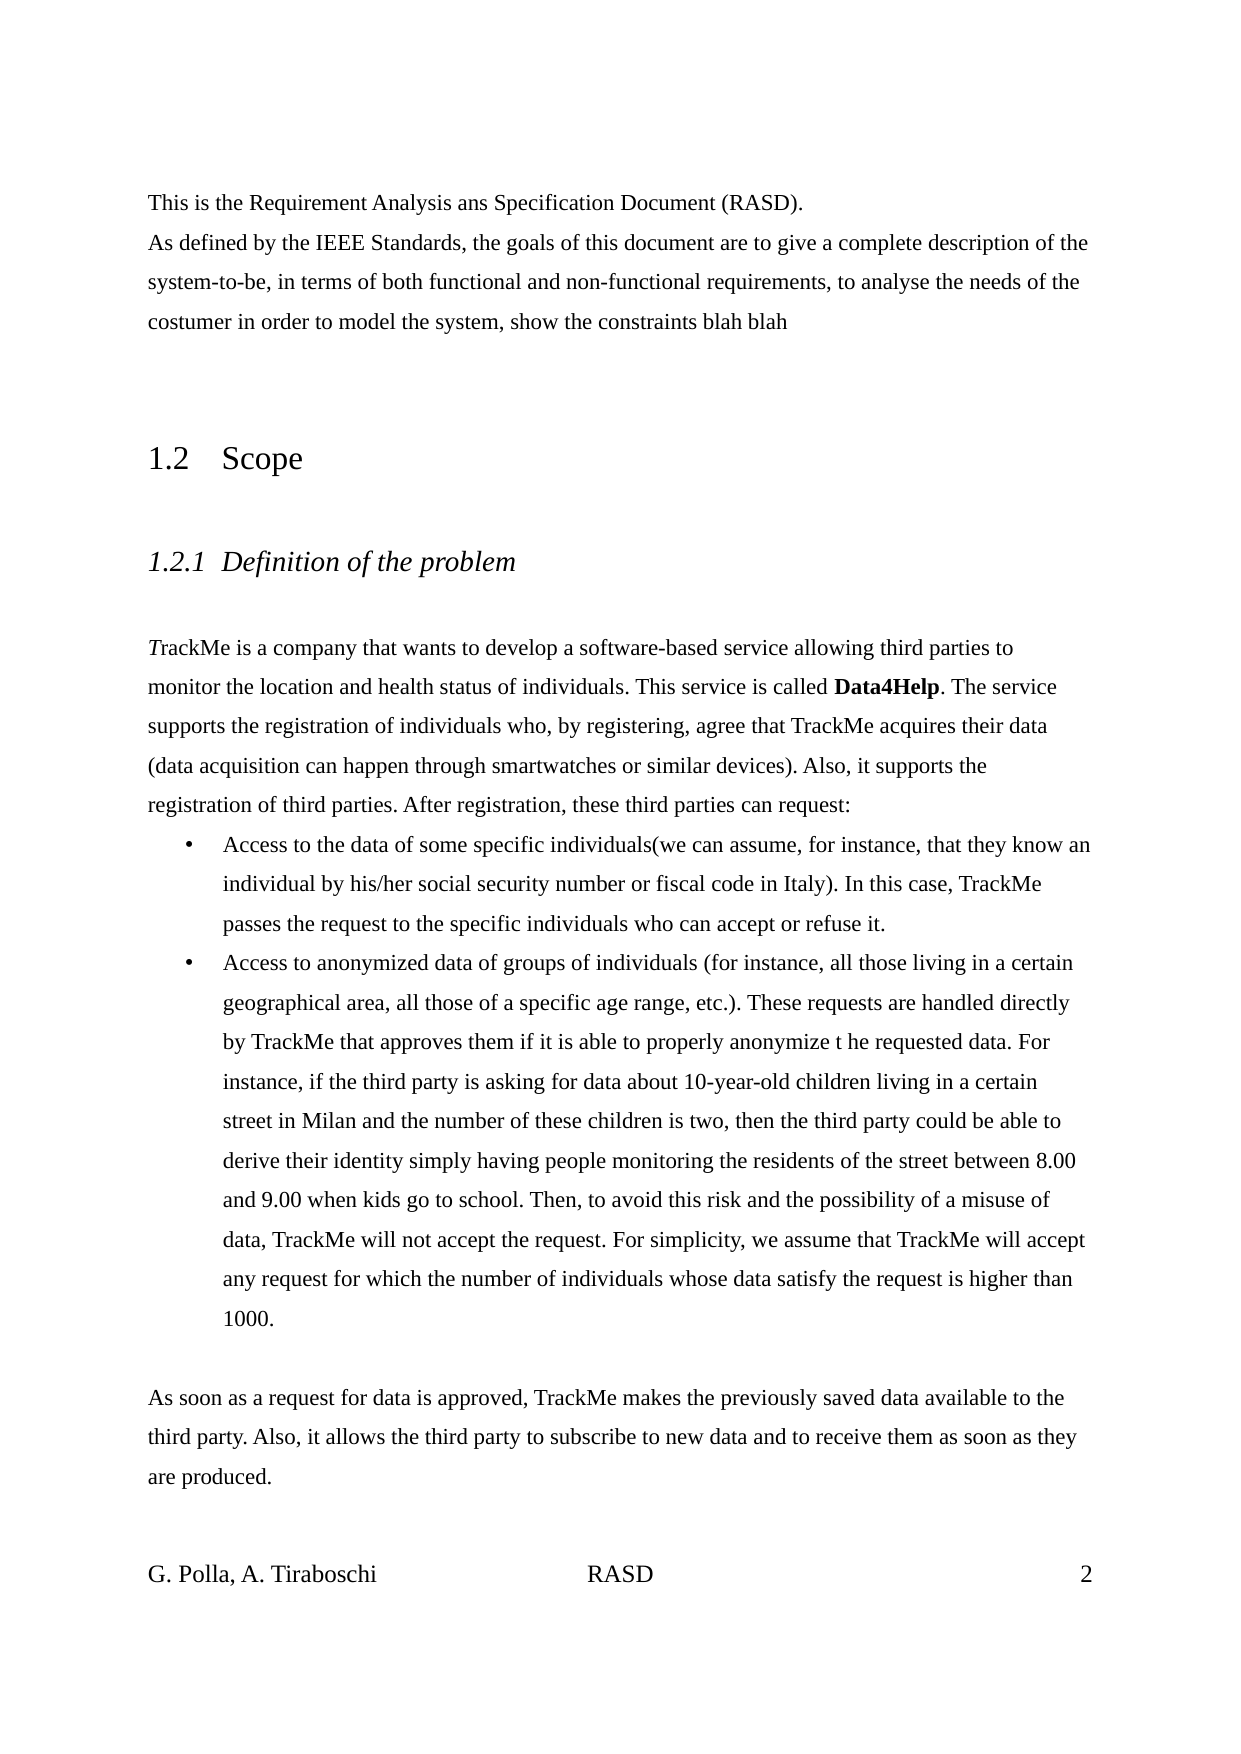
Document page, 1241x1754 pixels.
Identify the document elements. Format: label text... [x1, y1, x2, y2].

list Access to the data of some specific individuals(we can assume, for instance, that they know an individual by his/her social security number or fiscal code in Italy). In this case, TrackMe passes the request to the specific individuals who can accept or refuse it. [185, 831, 1093, 936]
list Access to anonymized data of groups of individuals (for instance, all those living in a certain geographical area, all those of a specific age range, etc.). These requests are handled directly by TrackMe that approves them if it is able to properly anonymize t he requested data. For instance, if the third party is asking for data about 10-year-old children living in a certain street in Milan and the number of these children is two, then the third party could be able to derive their identity simply having people monitoring the residents of the street between 8.00 and 9.00 when kids go to school. Then, to avoid this risk and the possibility of a misuse of data, TrackMe will not accept the request. For simplicity, we assume that TrackMe will accept any request for which the number of individuals whose data satisfy the request is higher than 1000. [185, 949, 1093, 1331]
text As soon as a request for data is approved, TrackMe makes the previously saved data available to the third party. Also, it allows the third party to subscribe to new data and to receive them as soon as they are produced. [148, 1384, 1093, 1489]
text (data acquisition can happen through smartwatches or similar devices). Also, it supports the registration of third parties. After registration, these third parties can request: [148, 752, 1093, 818]
text 1.2 Scope 1.2.1 Definition of the problem [148, 391, 1093, 577]
text TrackMe is a company that wants to develop a software-based service allowing third parties to monitor the location and health status of individuals. This service is called Data4Help. The service supports the registration of individuals who, by registering, agree that TrackMe acquires their data [148, 594, 1093, 739]
text This is the Requirement Analysis ans Specification Document (RASD). As defined by the IEEE Standards, the goals of this document are to give a complete description of the system-to-be, in terms of both functional and non-functional requirements, to analyse the needs of the costumer in order to model the system, show the constraints blah blah [148, 148, 1093, 334]
